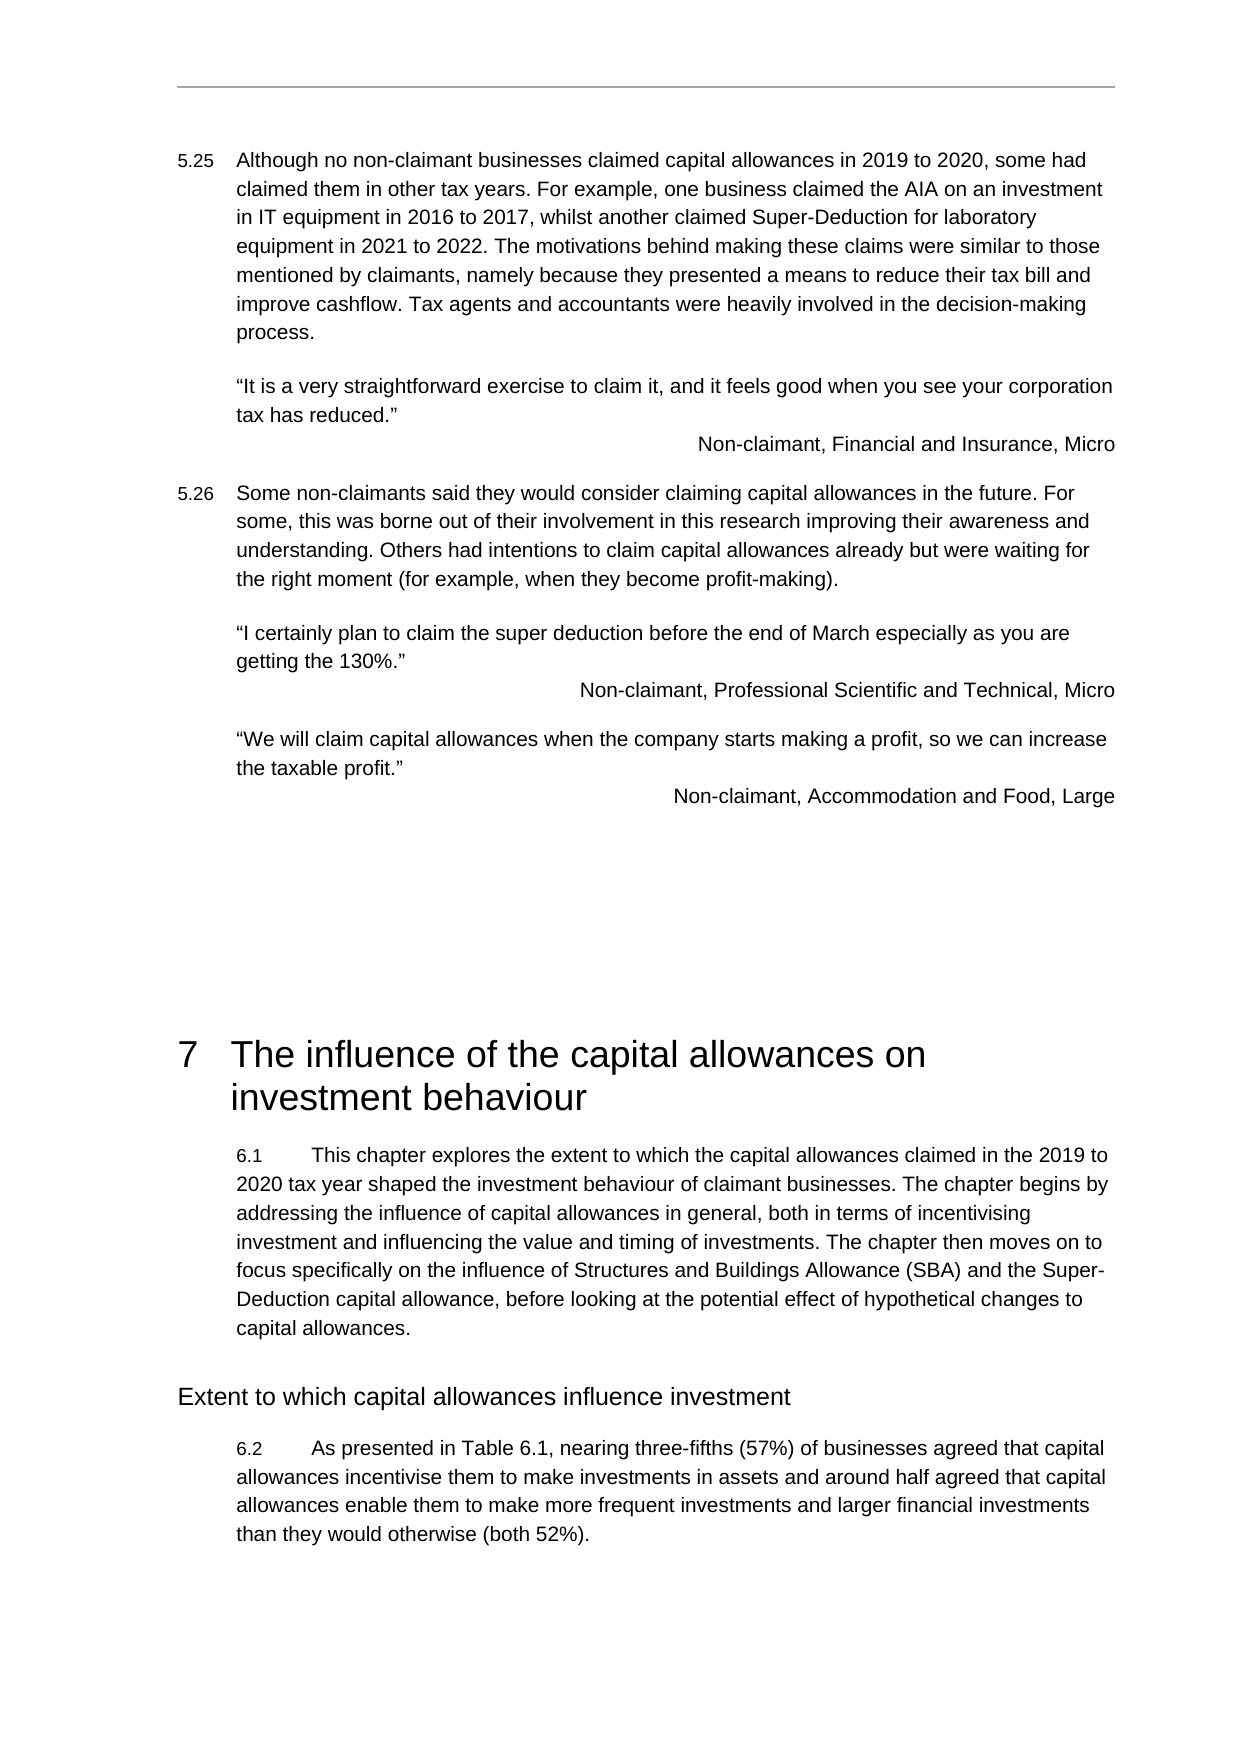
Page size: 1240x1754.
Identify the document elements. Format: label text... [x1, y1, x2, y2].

subtitle Extent to which capital allowances influence investment [177, 1382, 1115, 1411]
subtitle The influence of the capital allowances on investment behaviour [177, 1032, 1115, 1118]
list Although no non-claimant businesses claimed capital allowances in 2019 to 2020, some had claimed them in other tax years. For example, one business claimed the AIA on an investment in IT equipment in 2016 to 2017, whilst another claimed Super-Deduction for laboratory equipment in 2021 to 2022. The motivations behind making these claims were similar to those mentioned by claimants, namely because they presented a means to reduce their tax bill and improve cashflow. Tax agents and accountants were heavily involved in the decision-making process. [177, 148, 1115, 344]
text Non-claimant, Financial and Insurance, Micro [177, 431, 1115, 455]
text “It is a very straightforward exercise to claim it, and it feels good when you see your corporation tax has reduced.” [236, 374, 1115, 427]
list Some non-claimants said they would consider claiming capital allowances in the future. For some, this was borne out of their involvement in this research improving their awareness and understanding. Others had intentions to claim capital allowances already but were waiting for the right moment (for example, when they become profit-making). [177, 480, 1115, 591]
text “We will claim capital allowances when the company starts making a profit, so we can increase the taxable profit.” [236, 727, 1115, 779]
list As presented in Table 6.1, nearing three-fifths (57%) of businesses agreed that capital allowances incentivise them to make investments in assets and around half agreed that capital allowances enable them to make more frequent investments and larger financial investments than they would otherwise (both 52%). [236, 1436, 1115, 1546]
text “I certainly plan to claim the super deduction before the end of March especially as you are getting the 130%.” [236, 620, 1115, 673]
list This chapter explores the extent to which the capital allowances claimed in the 2019 to 2020 tax year shaped the investment behaviour of claimant businesses. The chapter begins by addressing the influence of capital allowances in general, both in terms of incentivising investment and influencing the value and timing of investments. The chapter then moves on to focus specifically on the influence of Structures and Buildings Allowance (SBA) and the Super-Deduction capital allowance, before looking at the potential effect of hypothetical changes to capital allowances. [236, 1143, 1115, 1340]
text Non-claimant, Professional Scientific and Technical, Micro [177, 678, 1115, 702]
text Non-claimant, Accommodation and Food, Large [177, 784, 1115, 808]
